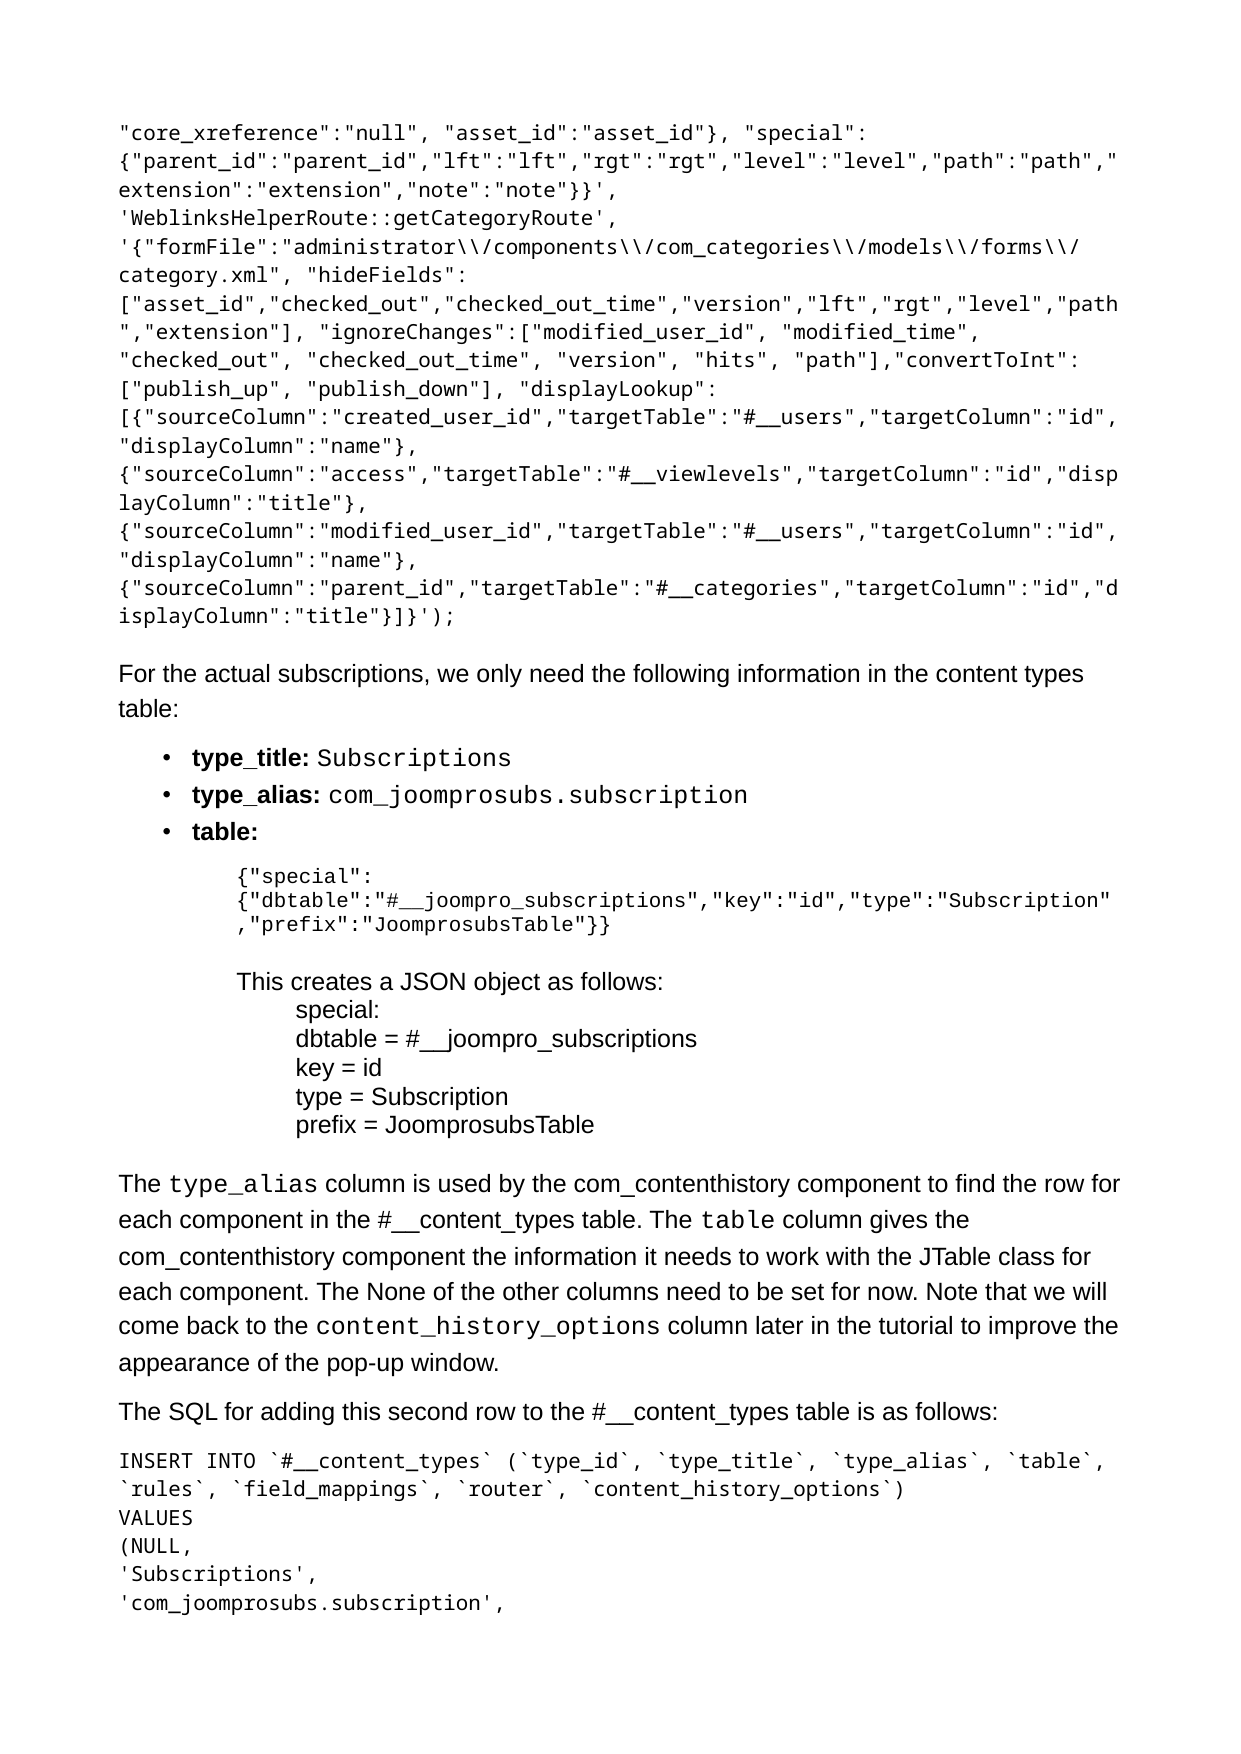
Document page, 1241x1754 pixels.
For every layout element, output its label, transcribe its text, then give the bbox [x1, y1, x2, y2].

text The type_alias column is used by the com_contenthistory component to find the row for each component in the #__content_types table. The table column gives the com_contenthistory component the information it needs to work with the JTable class for each component. The None of the other columns need to be set for now. Note that we will come back to the content_history_options column later in the tutorial to improve the appearance of the pop-up window. [118, 1169, 1122, 1376]
text "core_xreference":"null", "asset_id":"asset_id"}, "special":{"parent_id":"parent_id","lft":"lft","rgt":"rgt","level":"level","path":"path","extension":"extension","note":"note"}}', [118, 118, 1122, 203]
text {"special":{"dbtable":"#__joompro_subscriptions","key":"id","type":"Subscription","prefix":"JoomprosubsTable"}} [236, 866, 1122, 937]
list type_alias: com_joomprosubs.subscription [162, 780, 1122, 811]
text INSERT INTO `#__content_types` (`type_id`, `type_title`, `type_alias`, `table`, `rules`, `field_mappings`, `router`, `content_history_options`) [118, 1446, 1122, 1503]
list special: [295, 996, 1122, 1024]
list type = Subscription [295, 1082, 1122, 1111]
list type_title: Subscriptions [162, 743, 1122, 774]
text (NULL, [118, 1531, 1122, 1559]
text For the actual subscriptions, we only need the following information in the content types table: [118, 659, 1122, 723]
text 'com_joomprosubs.subscription', [118, 1588, 1122, 1616]
text VALUES [118, 1503, 1122, 1531]
list table: [162, 817, 1122, 846]
text '{"formFile":"administrator\\/components\\/com_categories\\/models\\/forms\\/category.xml", "hideFields":["asset_id","checked_out","checked_out_time","version","lft","rgt","level","path","extension"], "ignoreChanges":["modified_user_id", "modified_time", "checked_out", "checked_out_time", "version", "hits", "path"],"convertToInt":["publish_up", "publish_down"], "displayLookup":[{"sourceColumn":"created_user_id","targetTable":"#__users","targetColumn":"id","displayColumn":"name"},{"sourceColumn":"access","targetTable":"#__viewlevels","targetColumn":"id","displayColumn":"title"},{"sourceColumn":"modified_user_id","targetTable":"#__users","targetColumn":"id","displayColumn":"name"},{"sourceColumn":"parent_id","targetTable":"#__categories","targetColumn":"id","displayColumn":"title"}]}'); [118, 232, 1122, 630]
list prefix = JoomprosubsTable [295, 1111, 1122, 1139]
text The SQL for adding this second row to the #__content_types table is as follows: [118, 1397, 1122, 1426]
list dbtable = #__joompro_subscriptions [295, 1024, 1122, 1053]
list This creates a JSON object as follows: [236, 967, 1122, 996]
text 'WeblinksHelperRoute::getCategoryRoute', [118, 203, 1122, 232]
text 'Subscriptions', [118, 1559, 1122, 1588]
list key = id [295, 1053, 1122, 1082]
